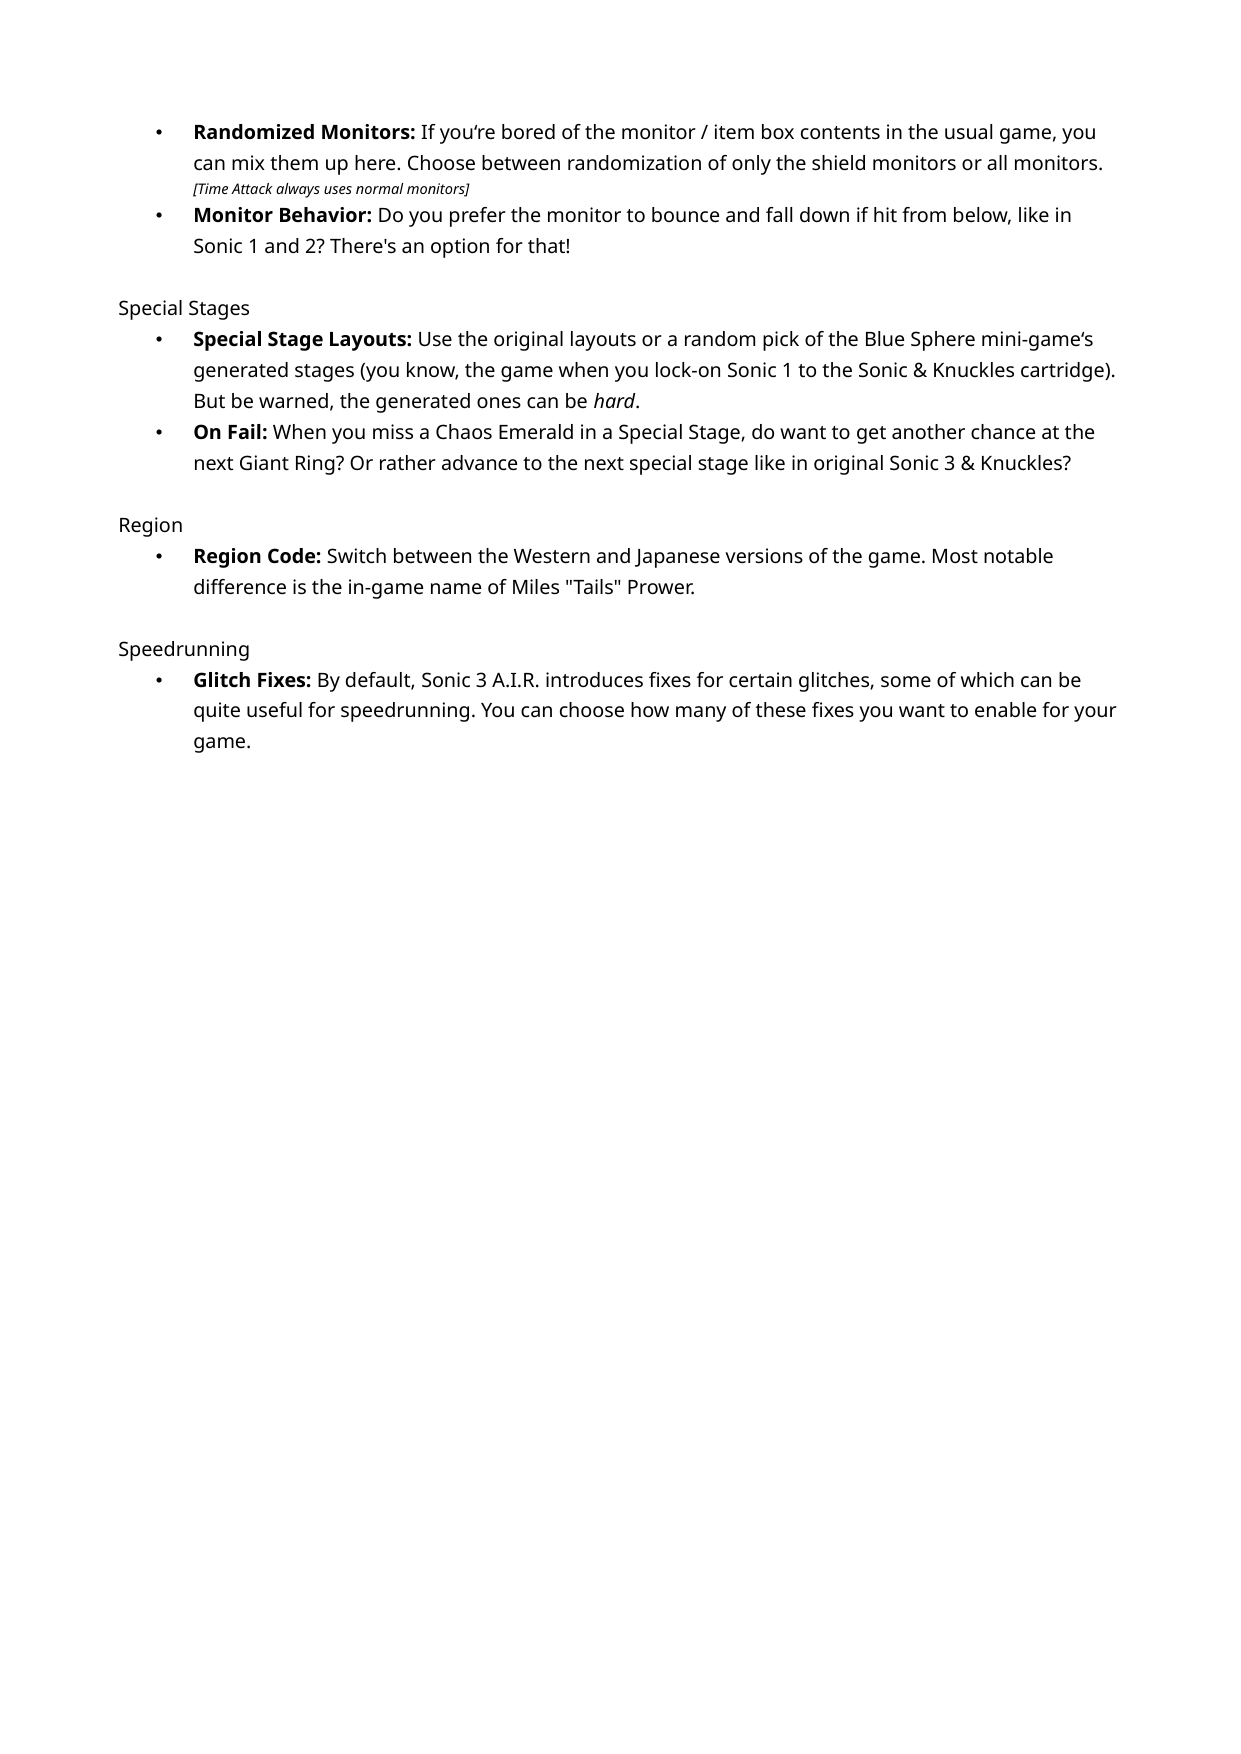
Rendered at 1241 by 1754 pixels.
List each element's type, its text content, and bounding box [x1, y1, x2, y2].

text Speedrunning [118, 635, 1122, 662]
list Monitor Behavior: Do you prefer the monitor to bounce and fall down if hit from below, like in Sonic 1 and 2? There's an option for that! [156, 202, 1122, 260]
text Region [118, 511, 1122, 538]
list Randomized Monitors: If you‘re bored of the monitor / item box contents in the usual game, you can mix them up here. Choose between randomization of only the shield monitors or all monitors. [Time Attack always uses normal monitors] [156, 118, 1122, 199]
list Special Stage Layouts: Use the original layouts or a random pick of the Blue Sphere mini-game‘s generated stages (you know, the game when you lock-on Sonic 1 to the Sonic & Knuckles cartridge). But be warned, the generated ones can be hard. [156, 326, 1122, 414]
list Glitch Fixes: By default, Sonic 3 A.I.R. introduces fixes for certain glitches, some of which can be quite useful for speedrunning. You can choose how many of these fixes you want to enable for your game. [156, 666, 1122, 755]
list Region Code: Switch between the Western and Japanese versions of the game. Most notable difference is the in-game name of Miles "Tails" Prower. [156, 542, 1122, 600]
list On Fail: When you miss a Chaos Emerald in a Special Stage, do want to get another chance at the next Giant Ring? Or rather advance to the next special stage like in original Sonic 3 & Knuckles? [156, 418, 1122, 476]
text Special Stages [118, 294, 1122, 322]
